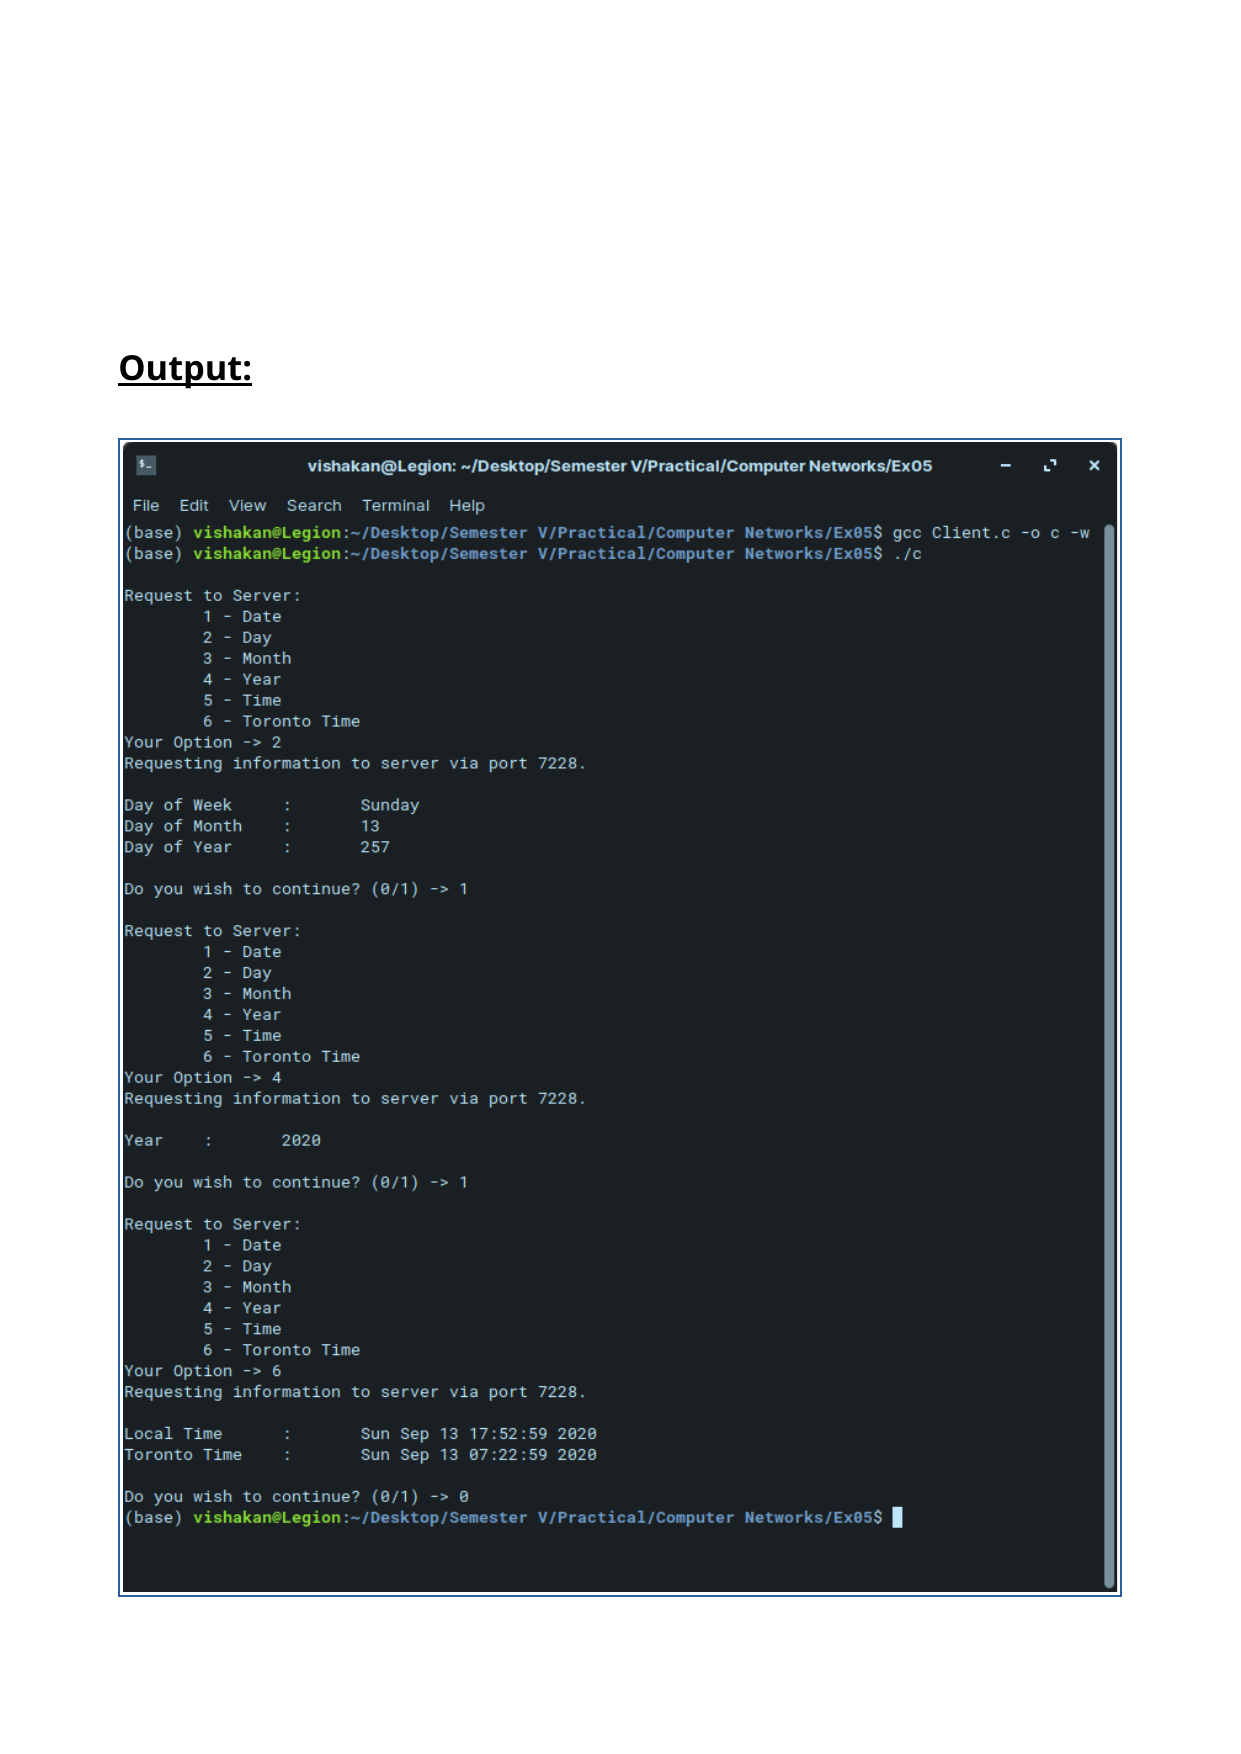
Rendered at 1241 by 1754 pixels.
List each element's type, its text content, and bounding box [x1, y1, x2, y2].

picture [123, 442, 1118, 1592]
text Output: [118, 344, 1122, 391]
